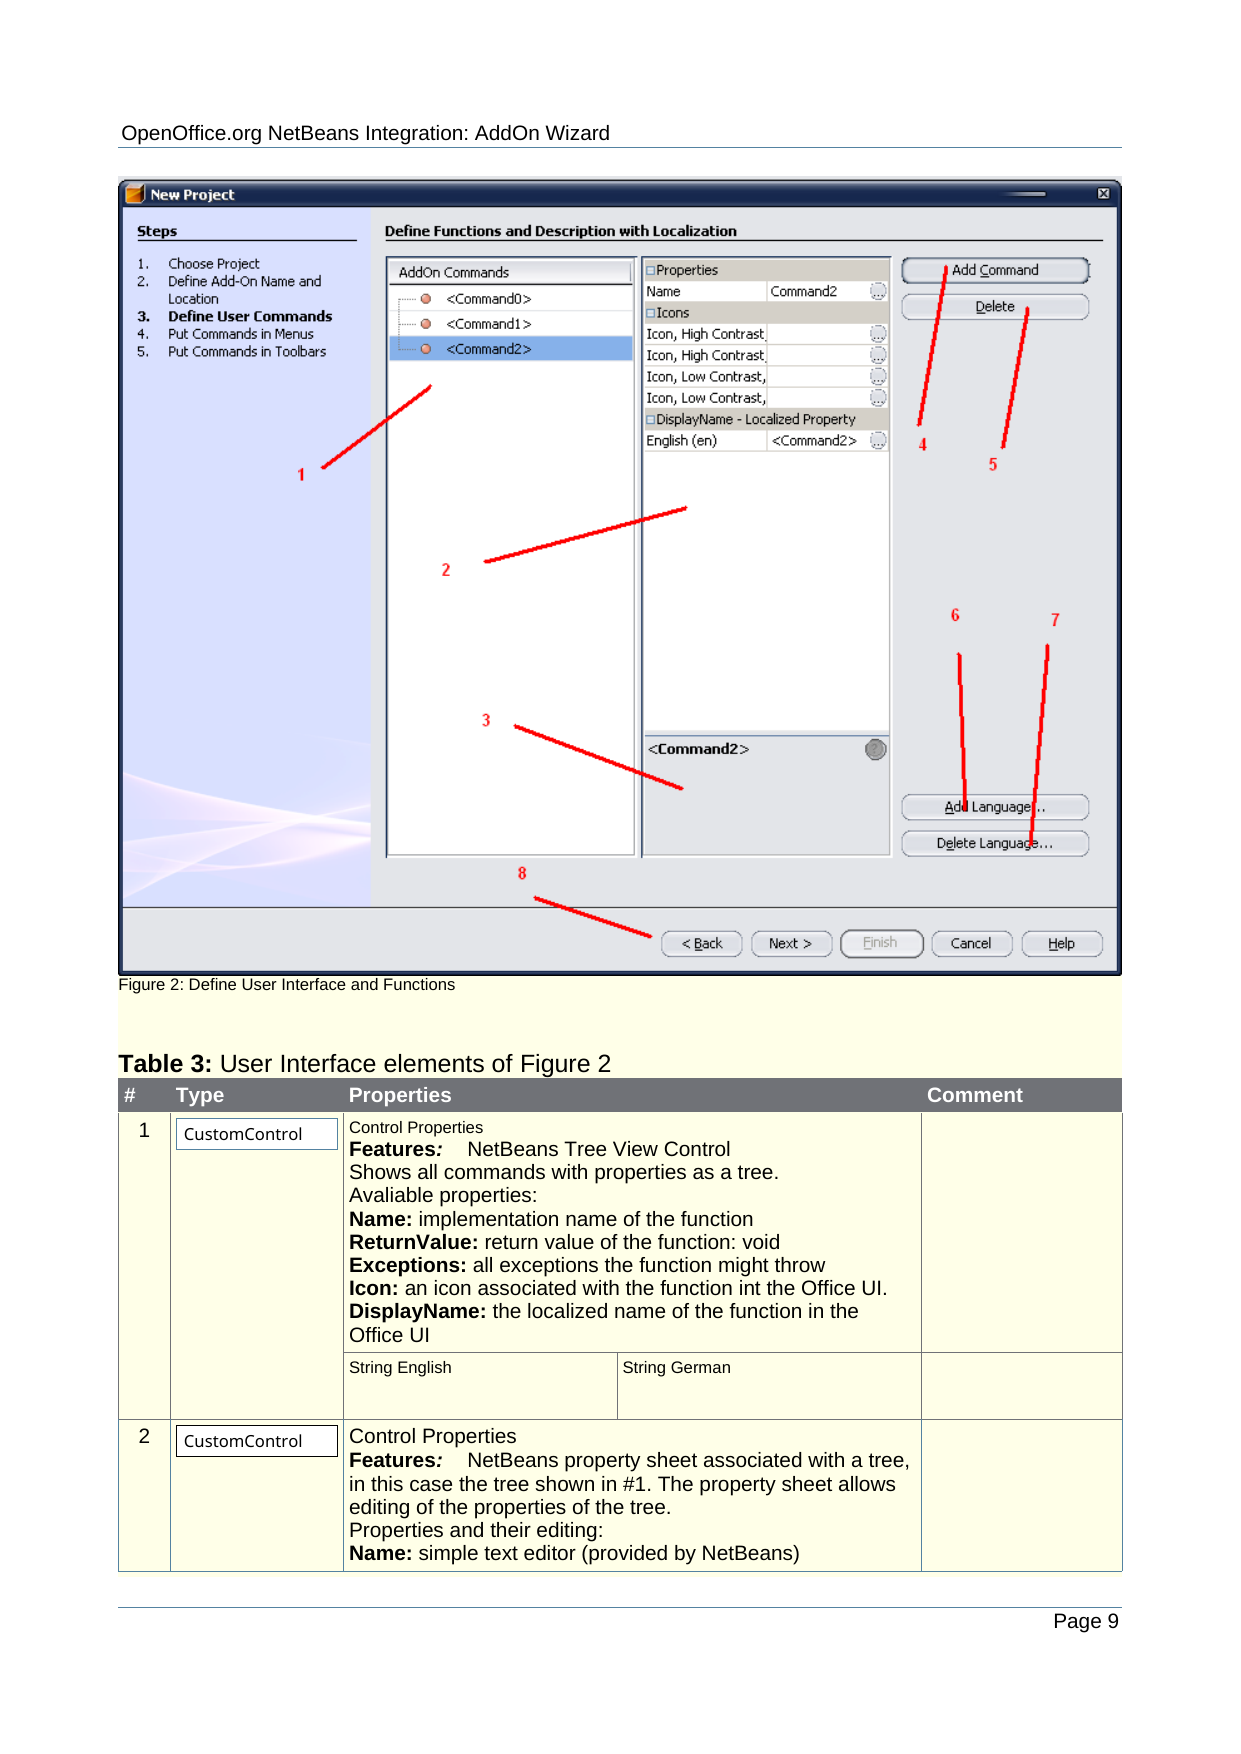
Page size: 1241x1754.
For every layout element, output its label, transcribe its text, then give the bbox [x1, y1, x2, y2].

table_cell 2 [119, 1420, 170, 1571]
table_cell 1 [119, 1113, 170, 1419]
table_header # [118, 1078, 170, 1112]
table_header Control Properties Features: NetBeans property sheet associated with a tree, in this case the tree shown in #1. The property sheet allows editing of the properties of the tree. Properties and their editing: Name: simple text editor (provided by NetBeans) [344, 1420, 921, 1571]
picture [118, 176, 1122, 976]
text Figure 2: Define User Interface and Functions [118, 976, 1122, 994]
table_header Comment [921, 1078, 1122, 1112]
table_header [922, 1113, 1122, 1352]
table_cell [171, 1113, 343, 1419]
table_cell [922, 1353, 1122, 1419]
table_cell String English [344, 1353, 617, 1419]
table_cell [171, 1420, 343, 1571]
table_cell String German [618, 1353, 921, 1419]
table_header Type [170, 1078, 343, 1112]
table_header Properties [343, 1078, 921, 1112]
table_header Control Properties Features: NetBeans Tree View Control Shows all commands with properties as a tree. Avaliable properties: Name: implementation name of the function ReturnValue: return value of the function: void Exceptions: all exceptions the function might throw Icon: an icon associated with the function int the Office UI. DisplayName: the localized name of the function in the Office UI [344, 1113, 921, 1352]
text Table 3: User Interface elements of Figure 2 [118, 1050, 1122, 1078]
table_header [922, 1420, 1122, 1571]
